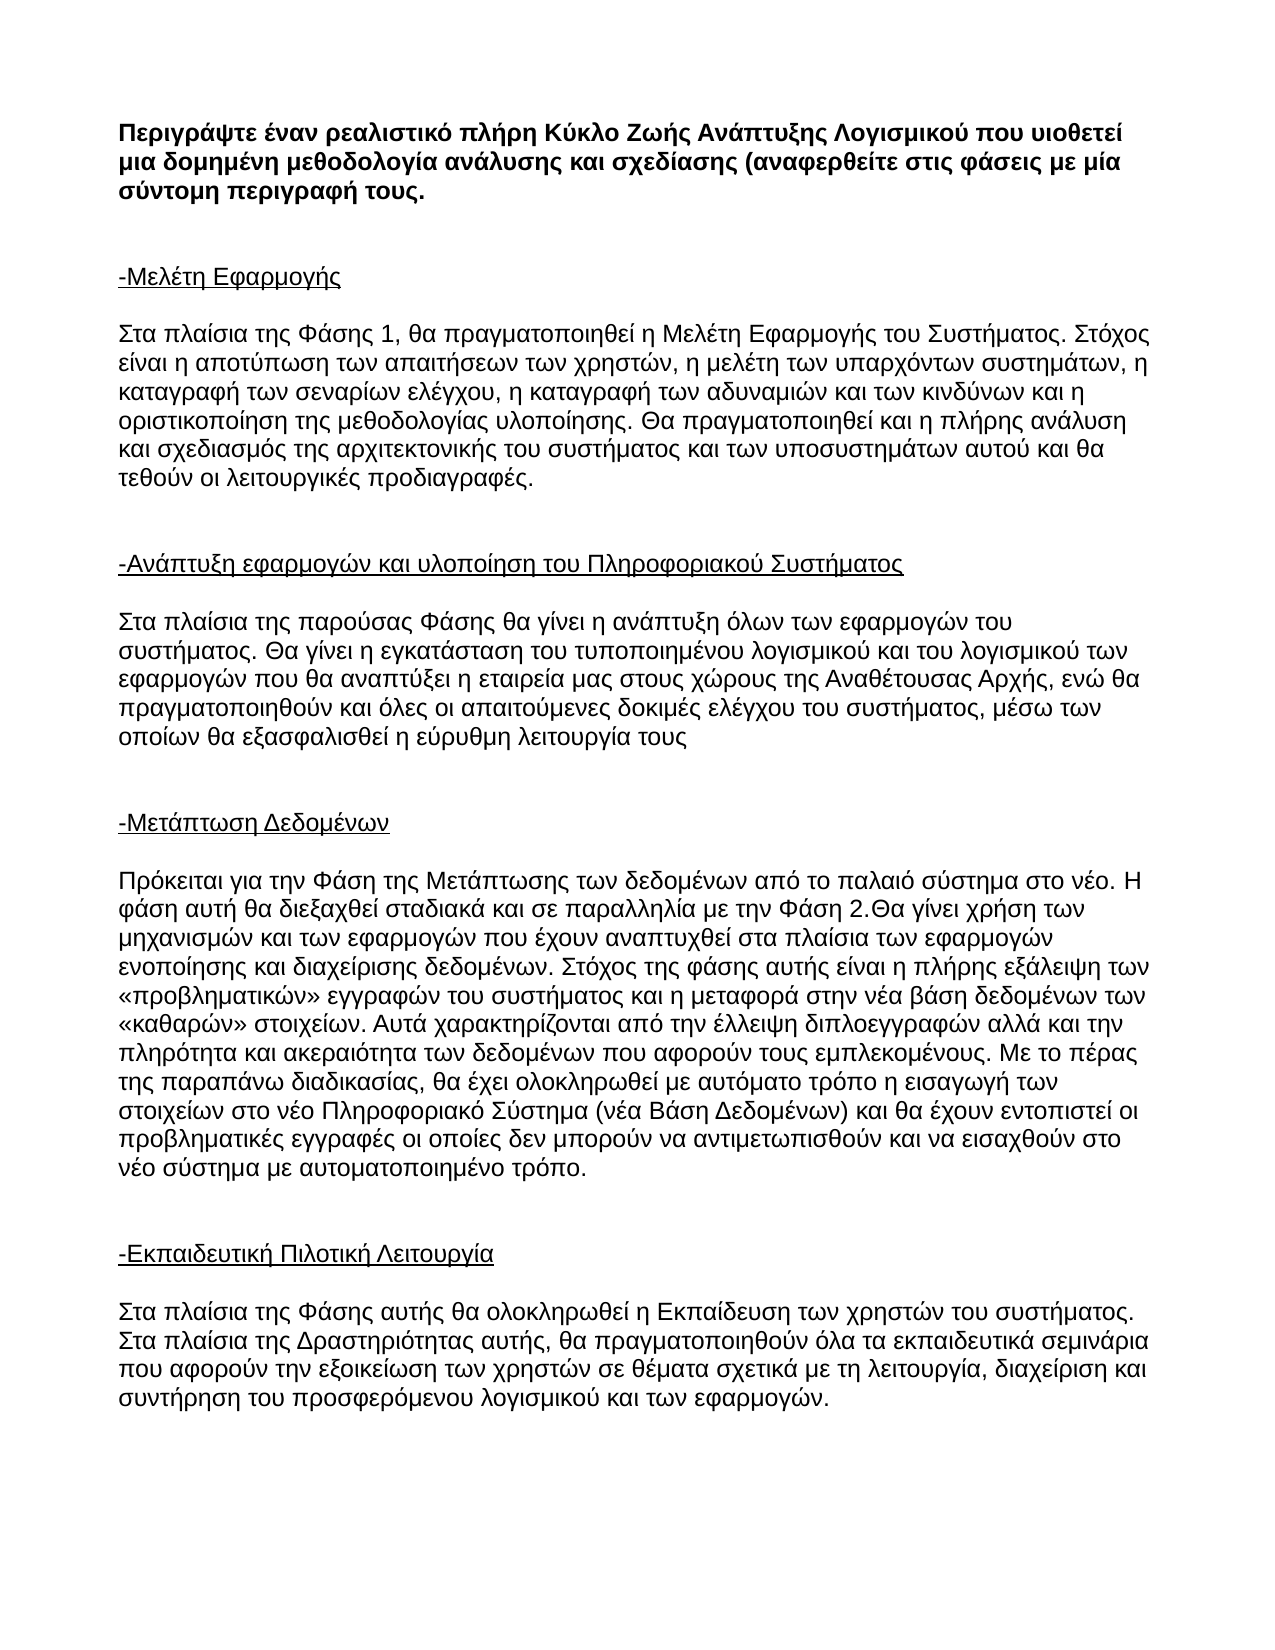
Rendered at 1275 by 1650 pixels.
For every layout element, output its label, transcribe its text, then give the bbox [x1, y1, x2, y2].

text Στα πλαίσια της Φάσης αυτής θα ολοκληρωθεί η Εκπαίδευση των χρηστών του συστήματος. Στα πλαίσια της Δραστηριότητας αυτής, θα πραγματοποιηθούν όλα τα εκπαιδευτικά σεμινάρια που αφορούν την εξοικείωση των χρηστών σε θέματα σχετικά με τη λειτουργία, διαχείριση και συντήρηση του προσφερόμενου λογισμικού και των εφαρμογών. [118, 1297, 1157, 1412]
text -Μελέτη Εφαρμογής [118, 262, 1157, 291]
text -Ανάπτυξη εφαρμογών και υλοποίηση του Πληροφοριακού Συστήματος [118, 549, 1157, 578]
text Στα πλαίσια της παρούσας Φάσης θα γίνει η ανάπτυξη όλων των εφαρμογών του συστήματος. Θα γίνει η εγκατάσταση του τυποποιημένου λογισμικού και του λογισμικού των εφαρμογών που θα αναπτύξει η εταιρεία μας στους χώρους της Αναθέτουσας Αρχής, ενώ θα πραγματοποιηθούν και όλες οι απαιτούμενες δοκιμές ελέγχου του συστήματος, μέσω των οποίων θα εξασφαλισθεί η εύρυθμη λειτουργία τους [118, 607, 1157, 751]
text -Μετάπτωση Δεδομένων [118, 808, 1157, 837]
text -Εκπαιδευτική Πιλοτική Λειτουργία [118, 1239, 1157, 1268]
text Στα πλαίσια της Φάσης 1, θα πραγματοποιηθεί η Μελέτη Εφαρμογής του Συστήματος. Στόχος είναι η αποτύπωση των απαιτήσεων των χρηστών, η μελέτη των υπαρχόντων συστημάτων, η καταγραφή των σεναρίων ελέγχου, η καταγραφή των αδυναμιών και των κινδύνων και η οριστικοποίηση της μεθοδολογίας υλοποίησης. Θα πραγματοποιηθεί και η πλήρης ανάλυση και σχεδιασμός της αρχιτεκτονικής του συστήματος και των υποσυστημάτων αυτού και θα τεθούν οι λειτουργικές προδιαγραφές. [118, 319, 1157, 492]
text Περιγράψτε έναν ρεαλιστικό πλήρη Κύκλο Ζωής Ανάπτυξης Λογισμικού που υιοθετεί μια δομημένη μεθοδολογία ανάλυσης και σχεδίασης (αναφερθείτε στις φάσεις με μία σύντομη περιγραφή τους. [118, 118, 1157, 204]
text Πρόκειται για την Φάση της Μετάπτωσης των δεδομένων από το παλαιό σύστημα στο νέο. Η φάση αυτή θα διεξαχθεί σταδιακά και σε παραλληλία με την Φάση 2.Θα γίνει χρήση των μηχανισμών και των εφαρμογών που έχουν αναπτυχθεί στα πλαίσια των εφαρμογών ενοποίησης και διαχείρισης δεδομένων. Στόχος της φάσης αυτής είναι η πλήρης εξάλειψη των «προβληματικών» εγγραφών του συστήματος και η μεταφορά στην νέα βάση δεδομένων των «καθαρών» στοιχείων. Αυτά χαρακτηρίζονται από την έλλειψη διπλοεγγραφών αλλά και την πληρότητα και ακεραιότητα των δεδομένων που αφορούν τους εμπλεκομένους. Με το πέρας της παραπάνω διαδικασίας, θα έχει ολοκληρωθεί με αυτόματο τρόπο η εισαγωγή των στοιχείων στο νέο Πληροφοριακό Σύστημα (νέα Βάση Δεδομένων) και θα έχουν εντοπιστεί οι προβληματικές εγγραφές οι οποίες δεν μπορούν να αντιμετωπισθούν και να εισαχθούν στο νέο σύστημα με αυτοματοποιημένο τρόπο. [118, 866, 1157, 1182]
